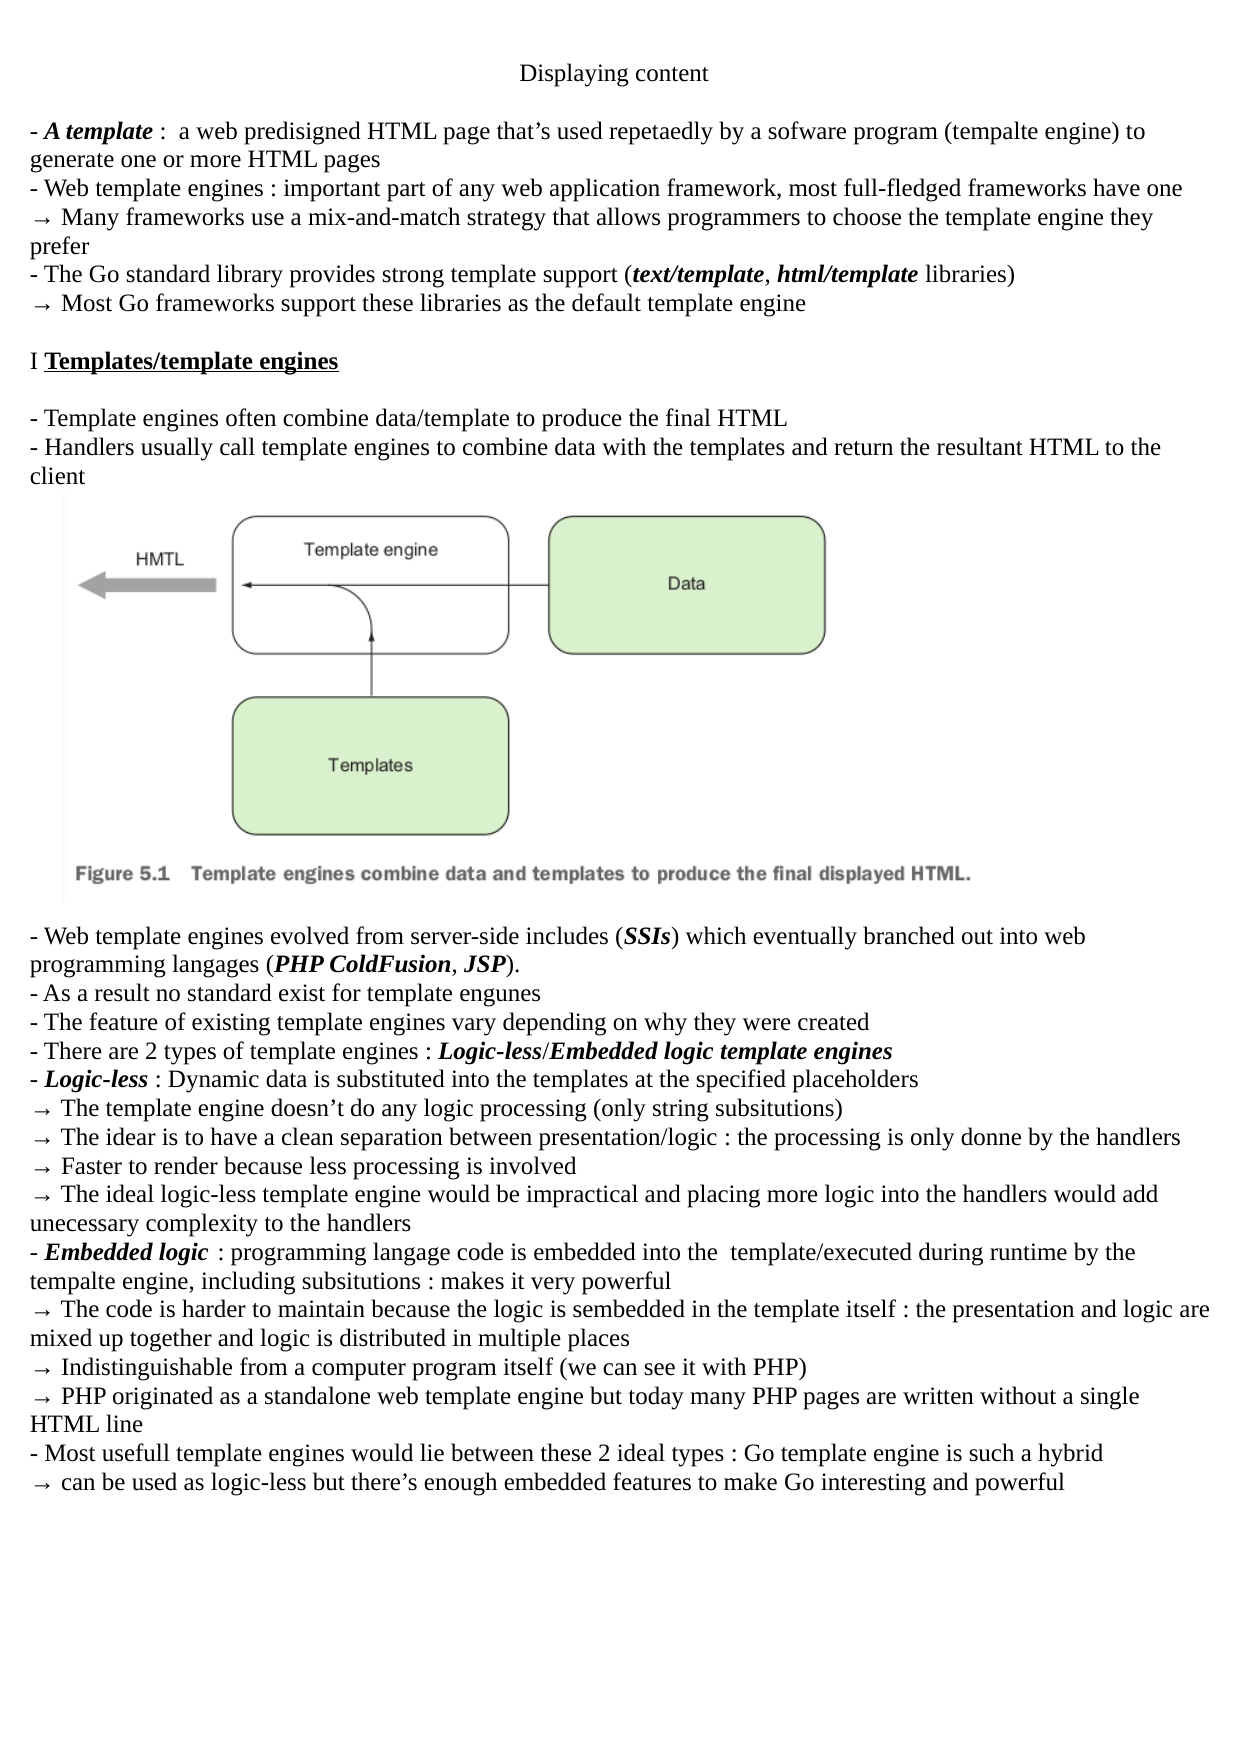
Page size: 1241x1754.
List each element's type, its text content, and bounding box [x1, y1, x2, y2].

text → The template engine doesn’t do any logic processing (only string subsitutions) [29, 1093, 1211, 1122]
text - Logic-less : Dynamic data is substituted into the templates at the specified placeholders [29, 1064, 1211, 1093]
text → The idear is to have a clean separation between presentation/logic : the processing is only donne by the handlers [29, 1122, 1211, 1151]
text → Indistinguishable from a computer program itself (we can see it with PHP) [29, 1352, 1211, 1381]
text - The feature of existing template engines vary depending on why they were created [29, 1007, 1211, 1036]
text → The ideal logic-less template engine would be impractical and placing more logic into the handlers would add unecessary complexity to the handlers [29, 1179, 1211, 1237]
picture [62, 494, 975, 901]
text - The Go standard library provides strong template support (text/template, html/template libraries) [29, 259, 1211, 288]
text → Most Go frameworks support these libraries as the default template engine [29, 288, 1211, 317]
text Displaying content [29, 58, 1211, 87]
text - Handlers usually call template engines to combine data with the templates and return the resultant HTML to the client [29, 432, 1211, 489]
text - Most usefull template engines would lie between these 2 ideal types : Go template engine is such a hybrid [29, 1438, 1211, 1467]
text I Templates/template engines [29, 346, 1211, 374]
text - Embedded logic : programming langage code is embedded into the template/executed during runtime by the tempalte engine, including subsitutions : makes it very powerful [29, 1237, 1211, 1294]
text - A template : a web predisigned HTML page that’s used repetaedly by a sofware program (tempalte engine) to generate one or more HTML pages [29, 116, 1211, 173]
text → Many frameworks use a mix-and-match strategy that allows programmers to choose the template engine they prefer [29, 202, 1211, 259]
text → can be used as logic-less but there’s enough embedded features to make Go interesting and powerful [29, 1467, 1211, 1496]
text → PHP originated as a standalone web template engine but today many PHP pages are written without a single HTML line [29, 1381, 1211, 1438]
text → Faster to render because less processing is involved [29, 1151, 1211, 1179]
text - There are 2 types of template engines : Logic-less/Embedded logic template engines [29, 1036, 1211, 1064]
text - Web template engines : important part of any web application framework, most full-fledged frameworks have one [29, 173, 1211, 202]
text - Web template engines evolved from server-side includes (SSIs) which eventually branched out into web programming langages (PHP ColdFusion, JSP). [29, 921, 1211, 978]
text - Template engines often combine data/template to produce the final HTML [29, 403, 1211, 432]
text → The code is harder to maintain because the logic is sembedded in the template itself : the presentation and logic are mixed up together and logic is distributed in multiple places [29, 1294, 1211, 1352]
text - As a result no standard exist for template engunes [29, 978, 1211, 1007]
